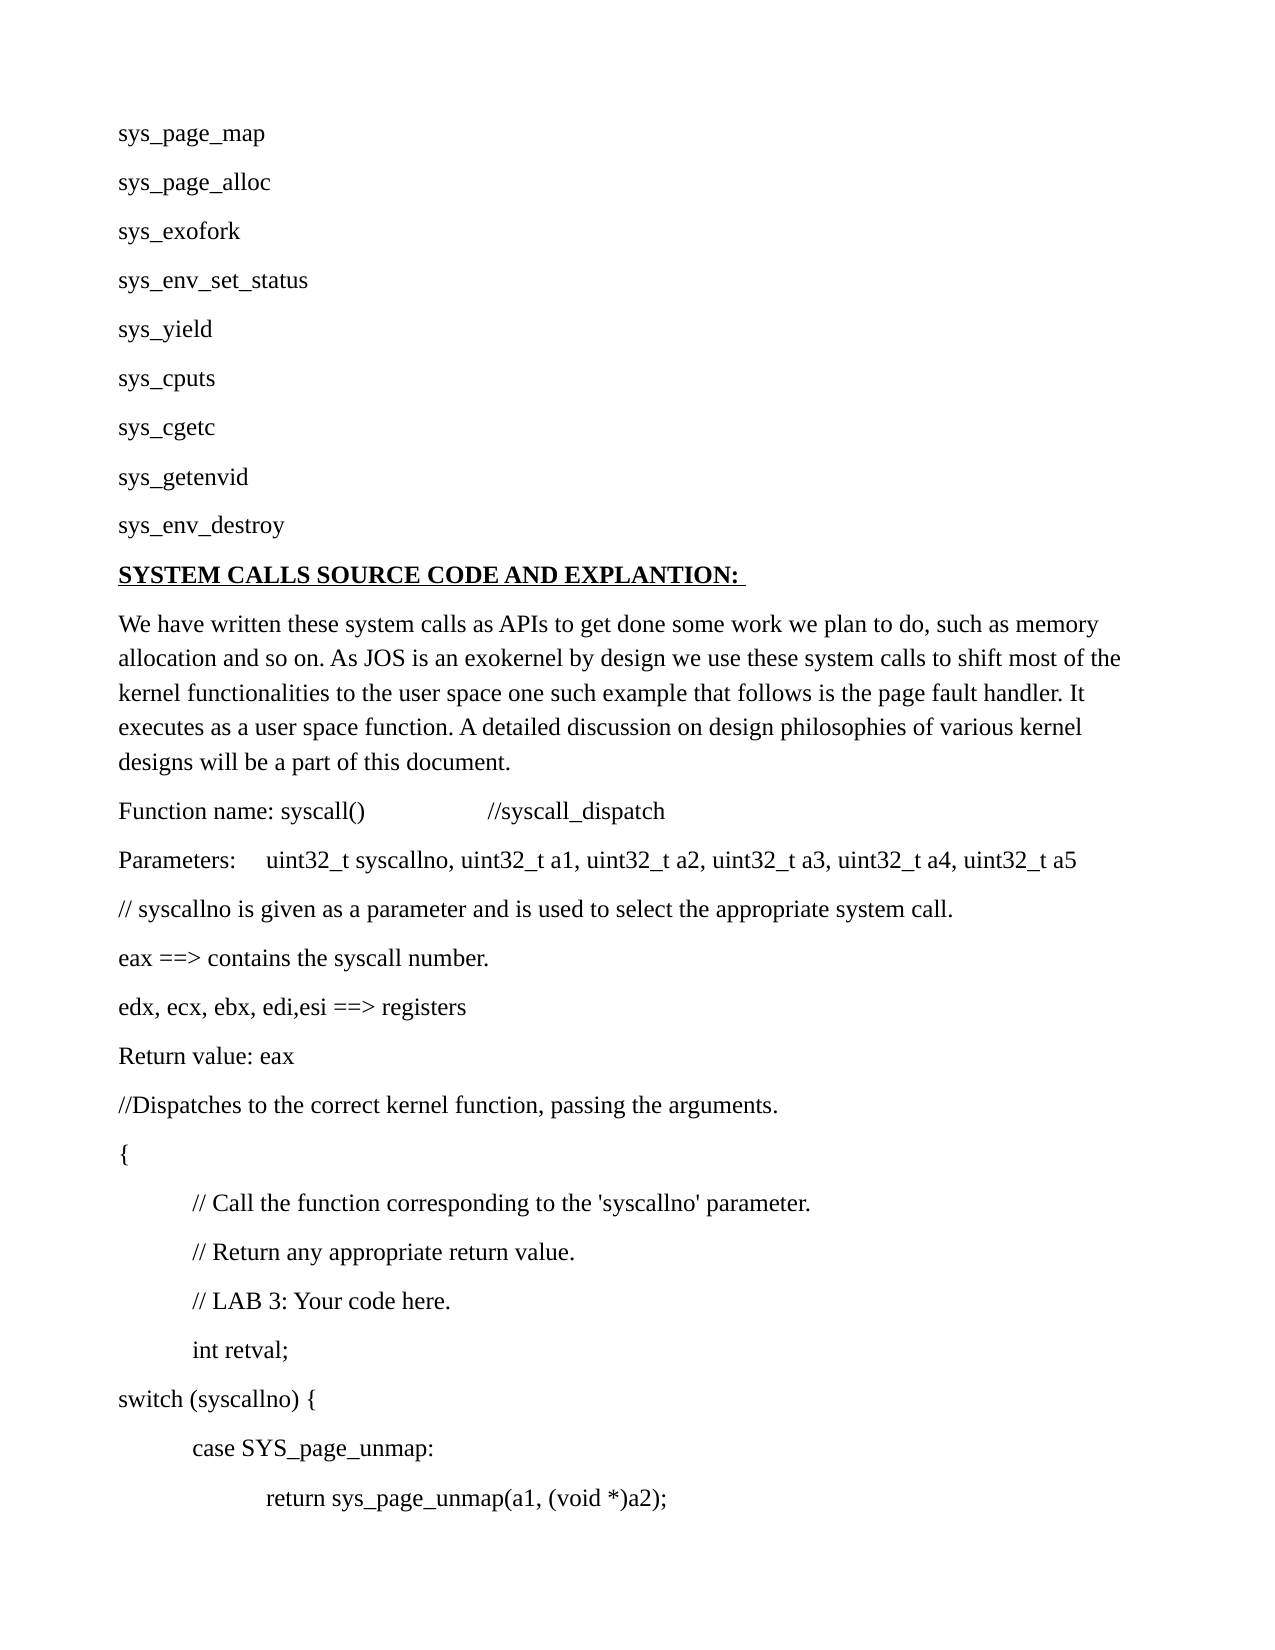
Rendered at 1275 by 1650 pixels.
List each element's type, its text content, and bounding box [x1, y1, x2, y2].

text int retval; [118, 1335, 1157, 1364]
text sys_page_alloc [118, 167, 1157, 196]
text // syscallno is given as a parameter and is used to select the appropriate system call. [118, 894, 1157, 923]
text sys_env_set_status [118, 265, 1157, 294]
text case SYS_page_unmap: [118, 1433, 1157, 1462]
text // Return any appropriate return value. [118, 1237, 1157, 1266]
text // LAB 3: Your code here. [118, 1286, 1157, 1315]
text edx, ecx, ebx, edi,esi ==> registers [118, 992, 1157, 1021]
text sys_getenvid [118, 462, 1157, 490]
text sys_page_map [118, 118, 1157, 147]
text SYSTEM CALLS SOURCE CODE AND EXPLANTION: [118, 560, 1157, 588]
text sys_yield [118, 314, 1157, 343]
text Parameters: uint32_t syscallno, uint32_t a1, uint32_t a2, uint32_t a3, uint32_t a4, uint32_t a5 [118, 845, 1157, 873]
text // Call the function corresponding to the 'syscallno' parameter. [118, 1188, 1157, 1217]
text switch (syscallno) { [118, 1384, 1157, 1413]
text //Dispatches to the correct kernel function, passing the arguments. [118, 1090, 1157, 1119]
text return sys_page_unmap(a1, (void *)a2); [118, 1483, 1157, 1511]
text eax ==> contains the syscall number. [118, 943, 1157, 972]
text { [118, 1139, 1157, 1168]
text sys_env_destroy [118, 511, 1157, 539]
text sys_cputs [118, 363, 1157, 392]
text sys_cgetc [118, 412, 1157, 441]
text We have written these system calls as APIs to get done some work we plan to do, such as memory allocation and so on. As JOS is an exokernel by design we use these system calls to shift most of the kernel functionalities to the user space one such example that follows is the page fault handler. It executes as a user space function. A detailed discussion on design philosophies of various kernel designs will be a part of this document. [118, 609, 1157, 775]
text Return value: eax [118, 1041, 1157, 1070]
text Function name: syscall() //syscall_dispatch [118, 796, 1157, 824]
text sys_exofork [118, 216, 1157, 245]
